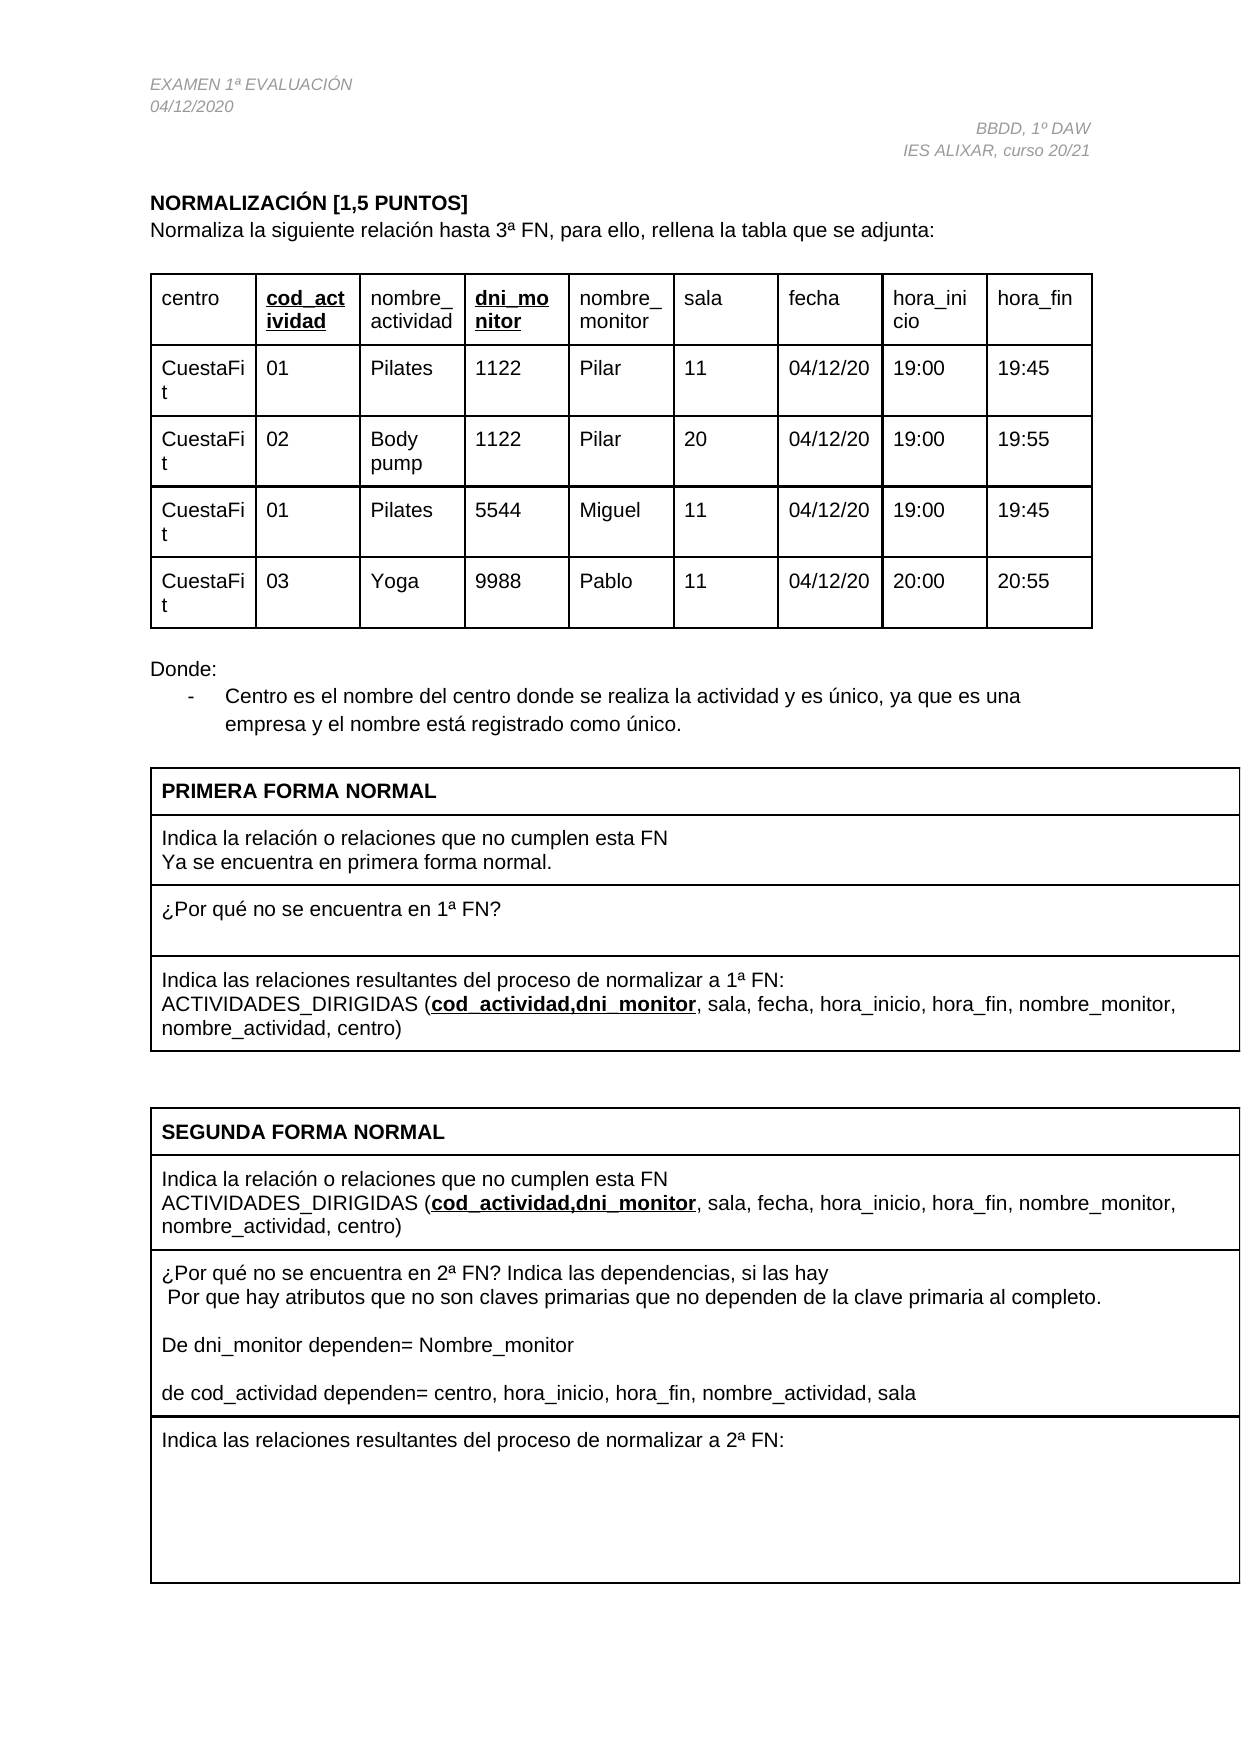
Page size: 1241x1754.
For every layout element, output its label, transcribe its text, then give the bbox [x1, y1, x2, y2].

table_cell CuestaFit [152, 558, 255, 627]
table_header centro [152, 275, 255, 344]
table_header nombre_actividad [361, 275, 464, 344]
table_header PRIMERA FORMA NORMAL [152, 769, 1239, 813]
table_cell Pablo [570, 558, 673, 627]
table_cell CuestaFit [152, 417, 255, 485]
table_cell 5544 [466, 488, 568, 556]
text Donde: [150, 657, 1090, 681]
table_header SEGUNDA FORMA NORMAL [152, 1109, 1239, 1154]
table_cell ¿Por qué no se encuentra en 2ª FN? Indica las dependencias, si las hay Por que hay atributos que no son claves primarias que no dependen de la clave primaria al completo. De dni_monitor dependen= Nombre_monitor de cod_actividad dependen= centro, hora_inicio, hora_fin, nombre_actividad, sala [152, 1251, 1239, 1415]
table_cell 1122 [466, 346, 568, 414]
table_cell Indica las relaciones resultantes del proceso de normalizar a 2ª FN: [152, 1418, 1239, 1582]
table_cell ¿Por qué no se encuentra en 1ª FN? [152, 886, 1239, 955]
table_cell Yoga [361, 558, 464, 627]
table_cell 04/12/20 [779, 488, 881, 556]
table_cell CuestaFit [152, 346, 255, 414]
table_cell 19:00 [884, 346, 986, 414]
table_header fecha [779, 275, 881, 344]
text Normaliza la siguiente relación hasta 3ª FN, para ello, rellena la tabla que se adjunta: [150, 218, 1090, 242]
table_header dni_monitor [466, 275, 568, 344]
table_cell 19:55 [988, 417, 1091, 485]
table_cell 04/12/20 [779, 346, 881, 414]
table_cell 11 [675, 488, 777, 556]
table_cell CuestaFit [152, 488, 255, 556]
table_cell 19:45 [988, 488, 1091, 556]
table_cell 20:55 [988, 558, 1091, 627]
table_cell Indica las relaciones resultantes del proceso de normalizar a 1ª FN: ACTIVIDADES_DIRIGIDAS (cod_actividad,dni_monitor, sala, fecha, hora_inicio, hora_fin, nombre_monitor, nombre_actividad, centro) [152, 957, 1239, 1050]
table_cell 11 [675, 346, 777, 414]
table_cell Pilates [361, 346, 464, 414]
table_header hora_inicio [884, 275, 986, 344]
table_cell Pilates [361, 488, 464, 556]
table_cell 19:00 [884, 417, 986, 485]
table_cell Miguel [570, 488, 673, 556]
table_cell 19:00 [884, 488, 986, 556]
table_header nombre_monitor [570, 275, 673, 344]
table_cell 04/12/20 [779, 417, 881, 485]
list Centro es el nombre del centro donde se realiza la actividad y es único, ya que es una empresa y el nombre está registrado como único. [187, 684, 1090, 736]
table_cell 11 [675, 558, 777, 627]
table_header sala [675, 275, 777, 344]
table_cell Pilar [570, 346, 673, 414]
table_cell Body pump [361, 417, 464, 485]
table_header hora_fin [988, 275, 1091, 344]
table_cell 1122 [466, 417, 568, 485]
table_cell 04/12/20 [779, 558, 881, 627]
table_cell 01 [257, 488, 359, 556]
table_cell 03 [257, 558, 359, 627]
table_cell 20:00 [884, 558, 986, 627]
table_cell 19:45 [988, 346, 1091, 414]
table_cell 9988 [466, 558, 568, 627]
table_cell Indica la relación o relaciones que no cumplen esta FN Ya se encuentra en primera forma normal. [152, 816, 1239, 884]
table_cell 02 [257, 417, 359, 485]
table_cell Indica la relación o relaciones que no cumplen esta FN ACTIVIDADES_DIRIGIDAS (cod_actividad,dni_monitor, sala, fecha, hora_inicio, hora_fin, nombre_monitor, nombre_actividad, centro) [152, 1156, 1239, 1249]
table_cell 01 [257, 346, 359, 414]
table_cell 20 [675, 417, 777, 485]
text NORMALIZACIÓN [1,5 PUNTOS] [150, 190, 1090, 214]
table_header cod_actividad [257, 275, 359, 344]
table_cell Pilar [570, 417, 673, 485]
